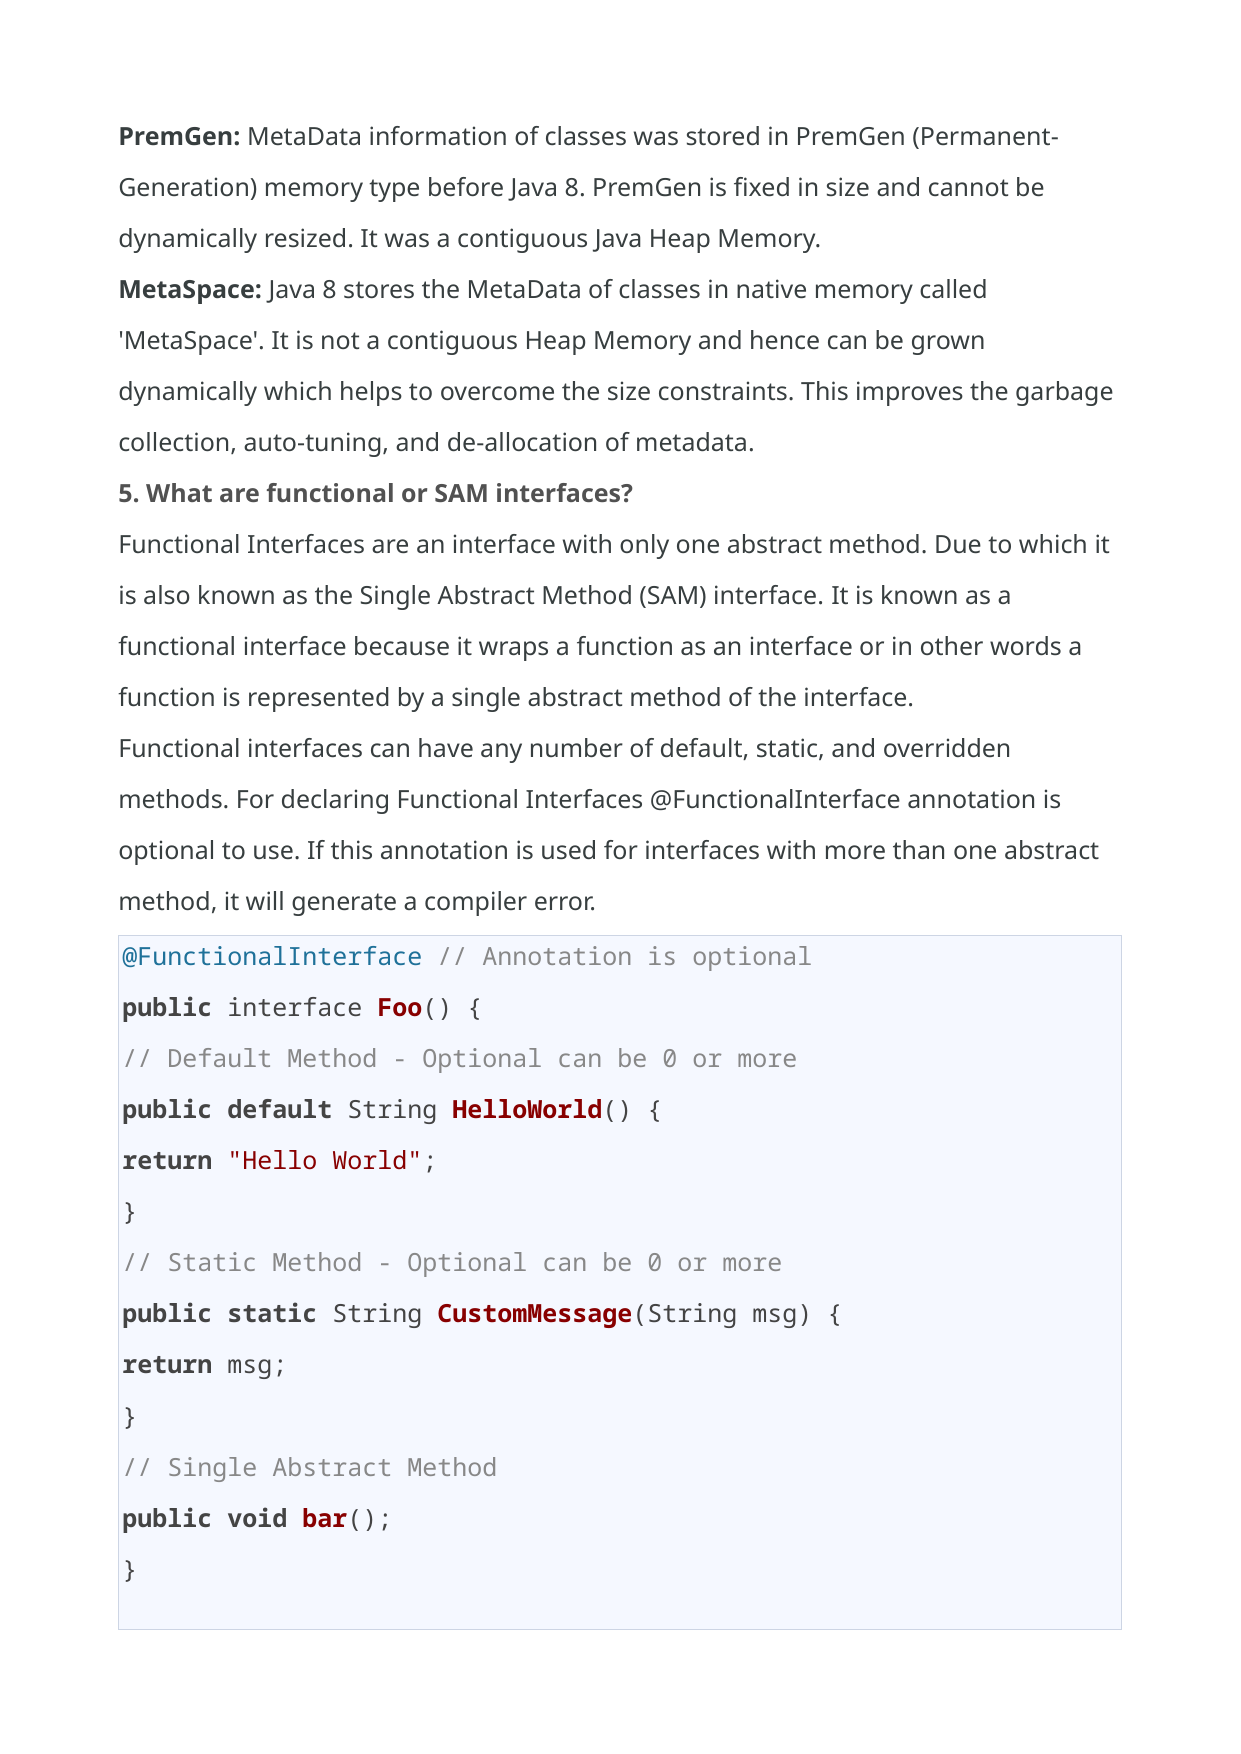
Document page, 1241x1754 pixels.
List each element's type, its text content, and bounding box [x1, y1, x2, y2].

text MetaSpace: Java 8 stores the MetaData of classes in native memory called 'MetaSpace'. It is not a contiguous Heap Memory and hence can be grown dynamically which helps to overcome the size constraints. This improves the garbage collection, auto-tuning, and de-allocation of metadata. [118, 271, 1122, 458]
text // Default Method - Optional can be 0 or more [119, 1037, 1121, 1075]
text } [119, 1190, 1121, 1228]
text public default String HelloWorld() { [119, 1088, 1121, 1126]
text PremGen: MetaData information of classes was stored in PremGen (Permanent-Generation) memory type before Java 8. PremGen is fixed in size and cannot be dynamically resized. It was a contiguous Java Heap Memory. [118, 118, 1122, 254]
text Functional interfaces can have any number of default, static, and overridden methods. For declaring Functional Interfaces @FunctionalInterface annotation is optional to use. If this annotation is used for interfaces with more than one abstract method, it will generate a compiler error. [118, 731, 1122, 918]
text public interface Foo() { [119, 986, 1121, 1024]
subtitle 5. What are functional or SAM interfaces? [118, 475, 1122, 509]
text } [119, 1394, 1121, 1432]
text @FunctionalInterface // Annotation is optional [119, 936, 1121, 973]
text } [119, 1547, 1121, 1585]
text Functional Interfaces are an interface with only one abstract method. Due to which it is also known as the Single Abstract Method (SAM) interface. It is known as a functional interface because it wraps a function as an interface or in other words a function is represented by a single abstract method of the interface. [118, 526, 1122, 714]
text // Static Method - Optional can be 0 or more [119, 1241, 1121, 1279]
text // Single Abstract Method [119, 1445, 1121, 1483]
text public static String CustomMessage(String msg) { [119, 1292, 1121, 1330]
text return msg; [119, 1343, 1121, 1381]
text return "Hello World"; [119, 1139, 1121, 1177]
text public void bar(); [119, 1496, 1121, 1534]
